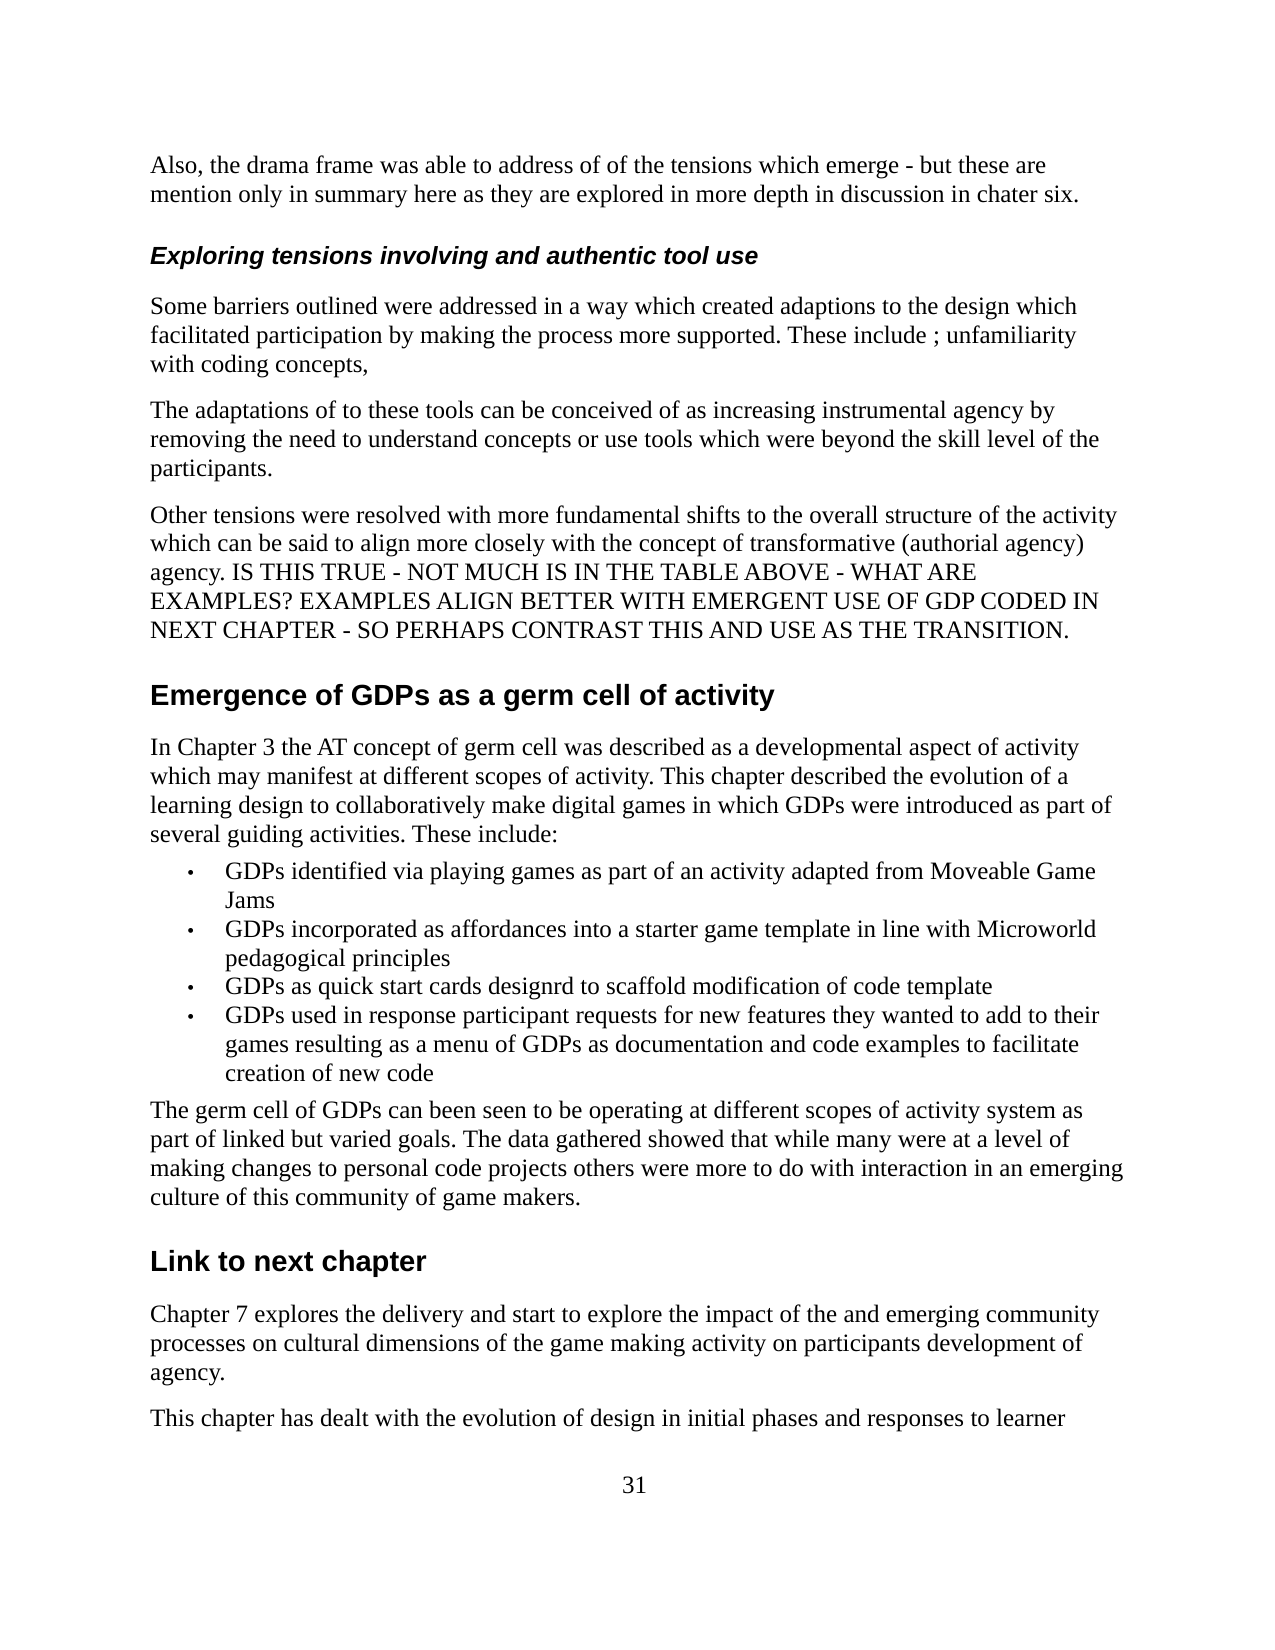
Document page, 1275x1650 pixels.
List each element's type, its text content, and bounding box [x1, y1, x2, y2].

list GDPs incorporated as affordances into a starter game template in line with Microworld pedagogical principles [187, 914, 1125, 971]
list GDPs used in response participant requests for new features they wanted to add to their games resulting as a menu of GDPs as documentation and code examples to facilitate creation of new code [187, 1000, 1125, 1086]
text In Chapter 3 the AT concept of germ cell was described as a developmental aspect of activity which may manifest at different scopes of activity. This chapter described the evolution of a learning design to collaboratively make digital games in which GDPs were introduced as part of several guiding activities. These include: [150, 732, 1125, 847]
text The adaptations of to these tools can be conceived of as increasing instrumental agency by removing the need to understand concepts or use tools which were beyond the skill level of the participants. [150, 396, 1125, 482]
text Chapter 7 explores the delivery and start to explore the impact of the and emerging community processes on cultural dimensions of the game making activity on participants development of agency. [150, 1299, 1125, 1386]
list GDPs identified via playing games as part of an activity adapted from Moveable Game Jams [187, 856, 1125, 914]
text Some barriers outlined were addressed in a way which created adaptions to the design which facilitated participation by making the process more supported. These include ; unfamiliarity with coding concepts, [150, 291, 1125, 378]
text Other tensions were resolved with more fundamental shifts to the overall structure of the activity which can be said to align more closely with the concept of transformative (authorial agency) agency. IS THIS TRUE - NOT MUCH IS IN THE TABLE ABOVE - WHAT ARE EXAMPLES? EXAMPLES ALIGN BETTER WITH EMERGENT USE OF GDP CODED IN NEXT CHAPTER - SO PERHAPS CONTRAST THIS AND USE AS THE TRANSITION. [150, 500, 1125, 643]
subtitle Emergence of GDPs as a germ cell of activity [150, 677, 1125, 711]
text This chapter has dealt with the evolution of design in initial phases and responses to learner [150, 1403, 1125, 1432]
subtitle Exploring tensions involving and authentic tool use [150, 241, 1125, 270]
list GDPs as quick start cards designrd to scaffold modification of code template [187, 971, 1125, 1000]
text The germ cell of GDPs can been seen to be operating at different scopes of activity system as part of linked but varied goals. The data gathered showed that while many were at a level of making changes to personal code projects others were more to do with interaction in an emerging culture of this community of game makers. [150, 1095, 1125, 1210]
text Also, the drama frame was able to address of of the tensions which emerge - but these are mention only in summary here as they are explored in more depth in discussion in chater six. [150, 150, 1125, 207]
subtitle Link to next chapter [150, 1244, 1125, 1278]
